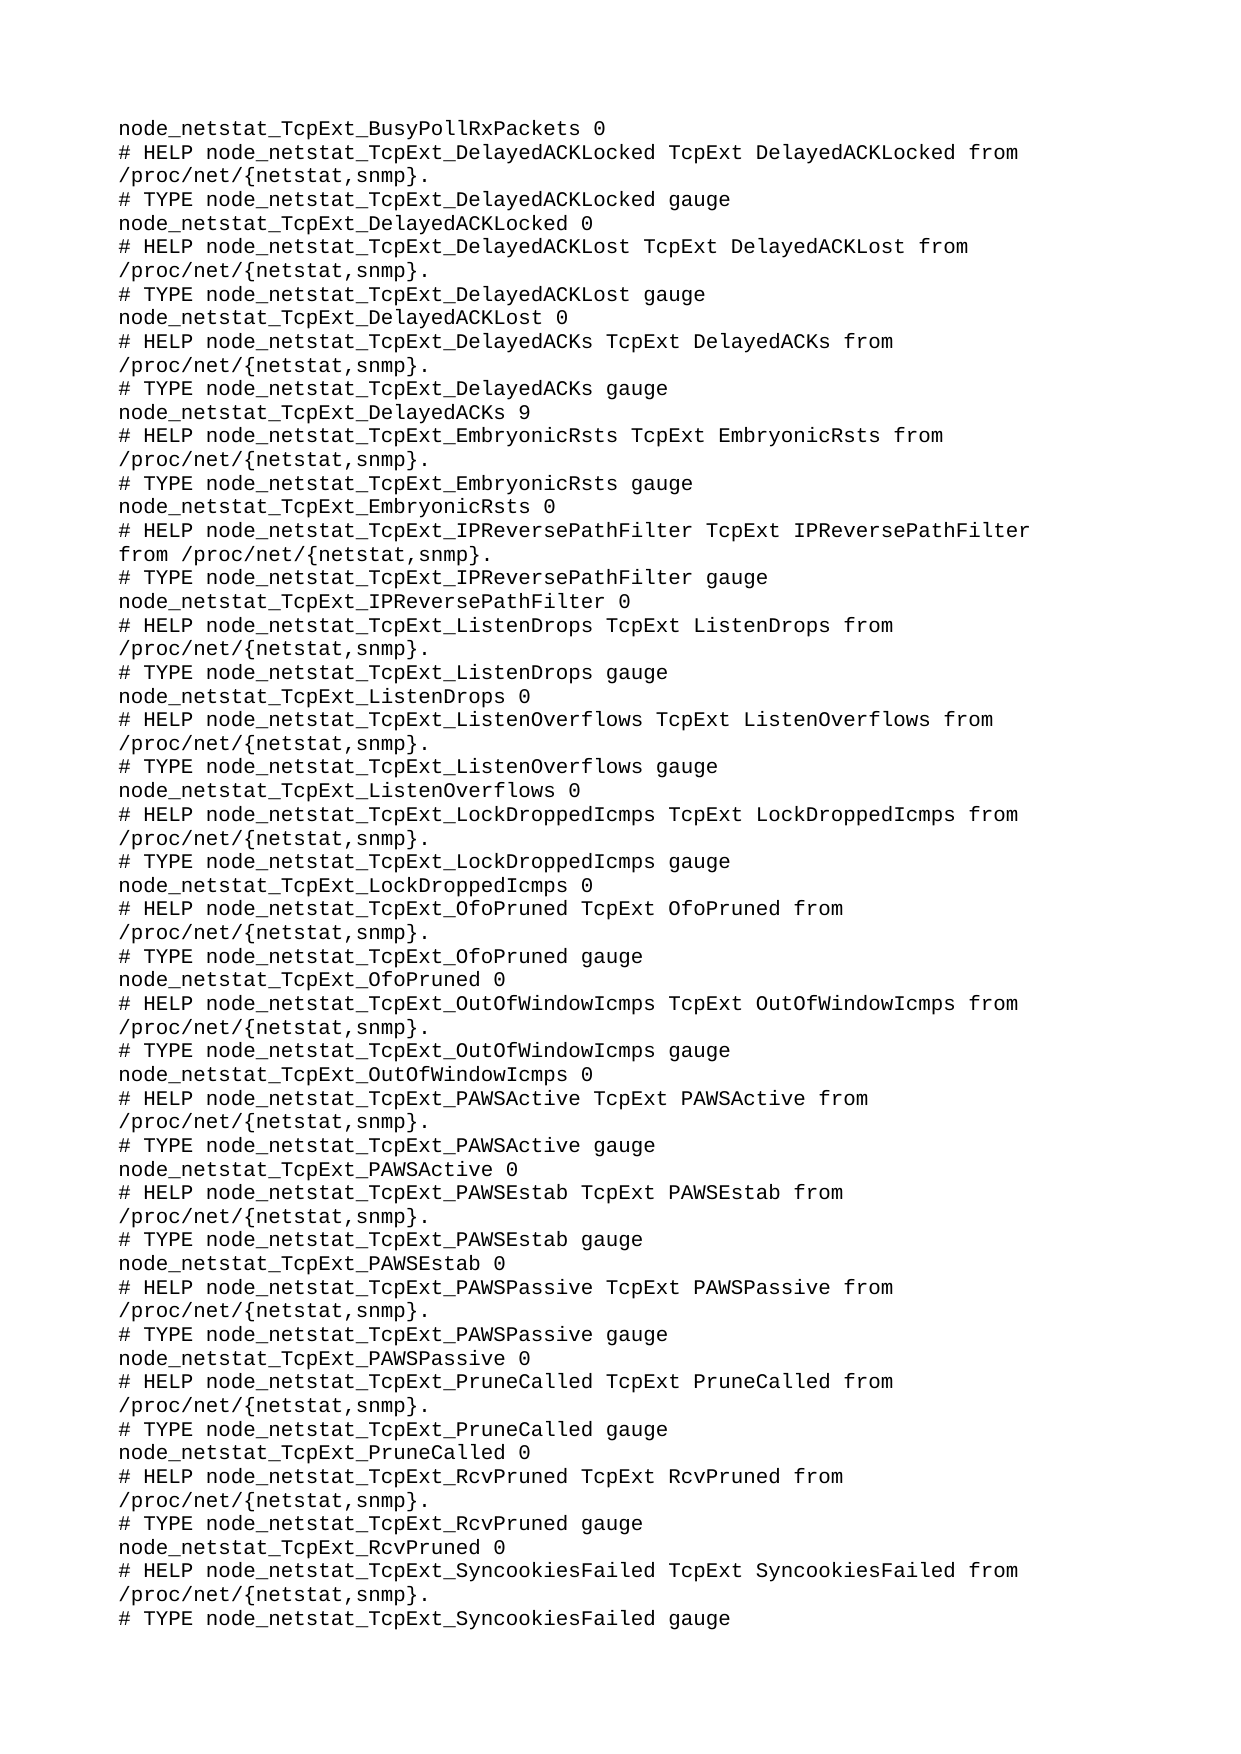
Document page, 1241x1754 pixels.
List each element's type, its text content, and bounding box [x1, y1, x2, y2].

text # HELP node_netstat_TcpExt_EmbryonicRsts TcpExt EmbryonicRsts from /proc/net/{netstat,snmp}. [118, 426, 1122, 473]
text # TYPE node_netstat_TcpExt_SyncookiesFailed gauge [118, 1608, 1122, 1631]
text # HELP node_netstat_TcpExt_ListenDrops TcpExt ListenDrops from /proc/net/{netstat,snmp}. [118, 615, 1122, 662]
text # TYPE node_netstat_TcpExt_RcvPruned gauge [118, 1513, 1122, 1537]
text node_netstat_TcpExt_ListenDrops 0 [118, 686, 1122, 709]
text # HELP node_netstat_TcpExt_OutOfWindowIcmps TcpExt OutOfWindowIcmps from /proc/net/{netstat,snmp}. [118, 993, 1122, 1040]
text # HELP node_netstat_TcpExt_SyncookiesFailed TcpExt SyncookiesFailed from /proc/net/{netstat,snmp}. [118, 1561, 1122, 1608]
text # HELP node_netstat_TcpExt_PAWSEstab TcpExt PAWSEstab from /proc/net/{netstat,snmp}. [118, 1182, 1122, 1229]
text # HELP node_netstat_TcpExt_DelayedACKLocked TcpExt DelayedACKLocked from /proc/net/{netstat,snmp}. [118, 142, 1122, 189]
text # HELP node_netstat_TcpExt_ListenOverflows TcpExt ListenOverflows from /proc/net/{netstat,snmp}. [118, 709, 1122, 757]
text # TYPE node_netstat_TcpExt_PruneCalled gauge [118, 1419, 1122, 1442]
text # HELP node_netstat_TcpExt_PAWSPassive TcpExt PAWSPassive from /proc/net/{netstat,snmp}. [118, 1277, 1122, 1324]
text node_netstat_TcpExt_ListenOverflows 0 [118, 780, 1122, 804]
text # HELP node_netstat_TcpExt_DelayedACKs TcpExt DelayedACKs from /proc/net/{netstat,snmp}. [118, 331, 1122, 378]
text # TYPE node_netstat_TcpExt_PAWSPassive gauge [118, 1324, 1122, 1348]
text # TYPE node_netstat_TcpExt_DelayedACKs gauge [118, 378, 1122, 402]
text # TYPE node_netstat_TcpExt_IPReversePathFilter gauge [118, 567, 1122, 591]
text # TYPE node_netstat_TcpExt_ListenOverflows gauge [118, 757, 1122, 780]
text node_netstat_TcpExt_LockDroppedIcmps 0 [118, 875, 1122, 898]
text # HELP node_netstat_TcpExt_IPReversePathFilter TcpExt IPReversePathFilter from /proc/net/{netstat,snmp}. [118, 520, 1122, 567]
text # HELP node_netstat_TcpExt_OfoPruned TcpExt OfoPruned from /proc/net/{netstat,snmp}. [118, 898, 1122, 946]
text node_netstat_TcpExt_DelayedACKs 9 [118, 402, 1122, 426]
text # HELP node_netstat_TcpExt_PruneCalled TcpExt PruneCalled from /proc/net/{netstat,snmp}. [118, 1371, 1122, 1419]
text # TYPE node_netstat_TcpExt_EmbryonicRsts gauge [118, 473, 1122, 496]
text node_netstat_TcpExt_PruneCalled 0 [118, 1442, 1122, 1466]
text node_netstat_TcpExt_OfoPruned 0 [118, 969, 1122, 993]
text # TYPE node_netstat_TcpExt_PAWSActive gauge [118, 1135, 1122, 1158]
text node_netstat_TcpExt_EmbryonicRsts 0 [118, 496, 1122, 520]
text # TYPE node_netstat_TcpExt_DelayedACKLocked gauge [118, 189, 1122, 213]
text node_netstat_TcpExt_PAWSPassive 0 [118, 1348, 1122, 1371]
text node_netstat_TcpExt_IPReversePathFilter 0 [118, 591, 1122, 615]
text node_netstat_TcpExt_PAWSActive 0 [118, 1158, 1122, 1182]
text # TYPE node_netstat_TcpExt_PAWSEstab gauge [118, 1229, 1122, 1253]
text # HELP node_netstat_TcpExt_PAWSActive TcpExt PAWSActive from /proc/net/{netstat,snmp}. [118, 1088, 1122, 1135]
text node_netstat_TcpExt_PAWSEstab 0 [118, 1253, 1122, 1277]
text # HELP node_netstat_TcpExt_LockDroppedIcmps TcpExt LockDroppedIcmps from /proc/net/{netstat,snmp}. [118, 804, 1122, 851]
text # TYPE node_netstat_TcpExt_OfoPruned gauge [118, 946, 1122, 969]
text node_netstat_TcpExt_DelayedACKLocked 0 [118, 213, 1122, 236]
text # HELP node_netstat_TcpExt_DelayedACKLost TcpExt DelayedACKLost from /proc/net/{netstat,snmp}. [118, 236, 1122, 284]
text # HELP node_netstat_TcpExt_RcvPruned TcpExt RcvPruned from /proc/net/{netstat,snmp}. [118, 1466, 1122, 1513]
text node_netstat_TcpExt_BusyPollRxPackets 0 [118, 118, 1122, 142]
text # TYPE node_netstat_TcpExt_ListenDrops gauge [118, 662, 1122, 686]
text node_netstat_TcpExt_OutOfWindowIcmps 0 [118, 1064, 1122, 1088]
text node_netstat_TcpExt_DelayedACKLost 0 [118, 307, 1122, 331]
text # TYPE node_netstat_TcpExt_DelayedACKLost gauge [118, 284, 1122, 307]
text # TYPE node_netstat_TcpExt_LockDroppedIcmps gauge [118, 851, 1122, 875]
text node_netstat_TcpExt_RcvPruned 0 [118, 1537, 1122, 1561]
text # TYPE node_netstat_TcpExt_OutOfWindowIcmps gauge [118, 1040, 1122, 1064]
